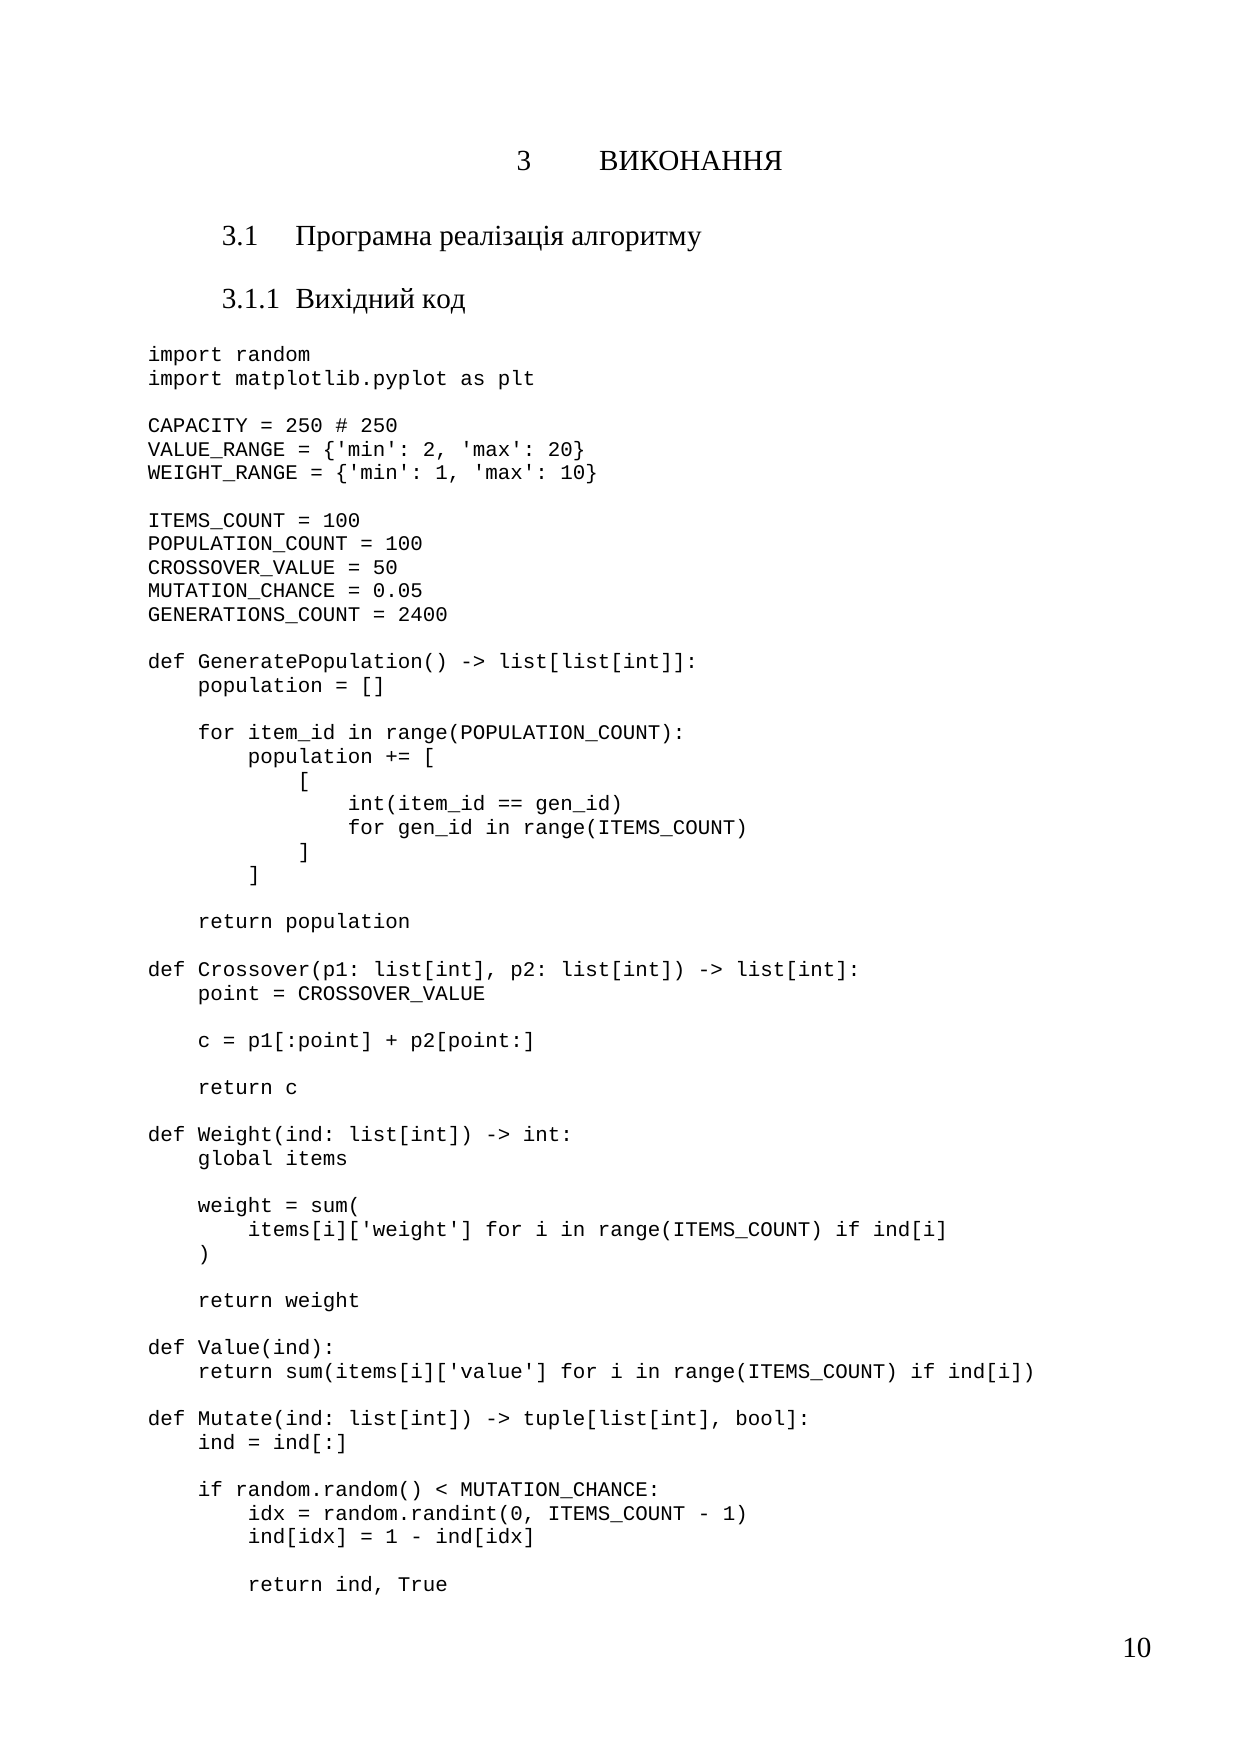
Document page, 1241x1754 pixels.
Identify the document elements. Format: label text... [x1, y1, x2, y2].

text weight = sum( [148, 1195, 1152, 1219]
text WEIGHT_RANGE = {'min': 1, 'max': 10} [148, 462, 1152, 486]
text return ind, True [148, 1574, 1152, 1597]
text for item_id in range(POPULATION_COUNT): [148, 722, 1152, 746]
text global items [148, 1148, 1152, 1172]
text population += [ [148, 746, 1152, 770]
text ind = ind[:] [148, 1432, 1152, 1455]
text return sum(items[i]['value'] for i in range(ITEMS_COUNT) if ind[i]) [148, 1361, 1152, 1384]
text POPULATION_COUNT = 100 [148, 533, 1152, 557]
text ] [148, 864, 1152, 888]
text GENERATIONS_COUNT = 2400 [148, 604, 1152, 628]
text return population [148, 912, 1152, 935]
text def Crossover(p1: list[int], p2: list[int]) -> list[int]: [148, 959, 1152, 982]
text return c [148, 1077, 1152, 1101]
text [ [148, 770, 1152, 793]
subtitle Виконання [148, 143, 1152, 177]
text point = CROSSOVER_VALUE [148, 982, 1152, 1006]
text if random.random() < MUTATION_CHANCE: [148, 1479, 1152, 1503]
text idx = random.randint(0, ITEMS_COUNT - 1) [148, 1503, 1152, 1526]
text ITEMS_COUNT = 100 [148, 509, 1152, 533]
text import matplotlib.pyplot as plt [148, 368, 1152, 391]
text def Value(ind): [148, 1337, 1152, 1361]
text def Weight(ind: list[int]) -> int: [148, 1124, 1152, 1148]
text def GeneratePopulation() -> list[list[int]]: [148, 651, 1152, 675]
text items[i]['weight'] for i in range(ITEMS_COUNT) if ind[i] [148, 1219, 1152, 1243]
text def Mutate(ind: list[int]) -> tuple[list[int], bool]: [148, 1408, 1152, 1432]
subtitle Вихідний код [148, 281, 1152, 315]
text ] [148, 841, 1152, 864]
text MUTATION_CHANCE = 0.05 [148, 581, 1152, 604]
text CROSSOVER_VALUE = 50 [148, 557, 1152, 581]
text import random [148, 344, 1152, 368]
text population = [] [148, 675, 1152, 699]
text for gen_id in range(ITEMS_COUNT) [148, 817, 1152, 841]
text VALUE_RANGE = {'min': 2, 'max': 20} [148, 439, 1152, 462]
text c = p1[:point] + p2[point:] [148, 1030, 1152, 1053]
text int(item_id == gen_id) [148, 793, 1152, 817]
text return weight [148, 1290, 1152, 1313]
text ) [148, 1243, 1152, 1266]
text CAPACITY = 250 # 250 [148, 415, 1152, 439]
text ind[idx] = 1 - ind[idx] [148, 1526, 1152, 1550]
subtitle Програмна реалізація алгоритму [148, 218, 1152, 252]
